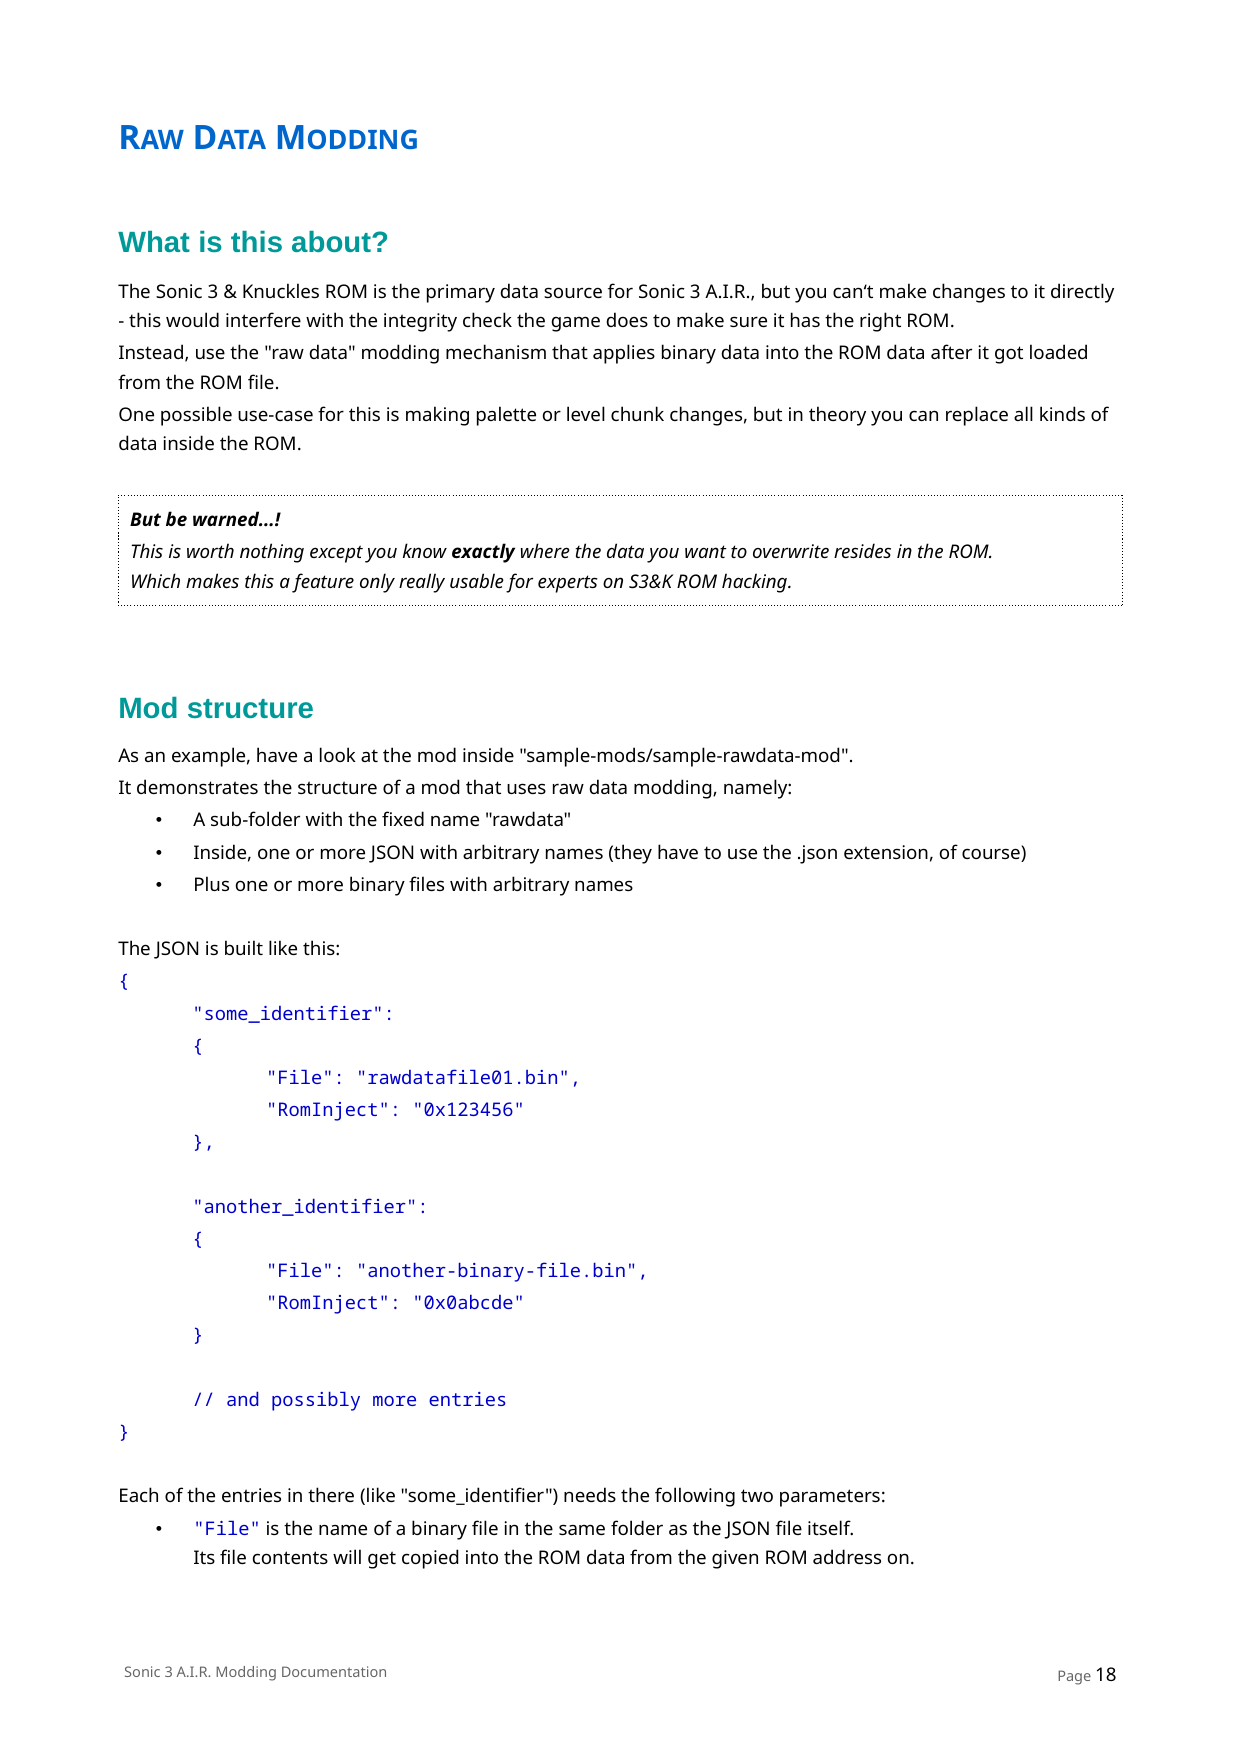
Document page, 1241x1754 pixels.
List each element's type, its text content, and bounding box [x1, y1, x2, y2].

text { [118, 968, 1122, 993]
text "File": "rawdatafile01.bin", [118, 1064, 1122, 1090]
text }, [118, 1129, 1122, 1154]
text Each of the entries in there (like "some_identifier") needs the following two parameters: [118, 1483, 1122, 1508]
text } [118, 1418, 1122, 1444]
subtitle Raw Data Modding [118, 113, 1122, 159]
text "another_identifier": [118, 1193, 1122, 1218]
text } [118, 1322, 1122, 1347]
list The JSON is built like this: [81, 936, 1122, 961]
text The Sonic 3 & Knuckles ROM is the primary data source for Sonic 3 A.I.R., but you can‘t make changes to it directly - this would interfere with the integrity check the game does to make sure it has the right ROM. [118, 278, 1122, 333]
text // and possibly more entries [118, 1386, 1122, 1412]
text "RomInject": "0x0abcde" [118, 1289, 1122, 1315]
text "RomInject": "0x123456" [118, 1096, 1122, 1122]
text It demonstrates the structure of a mod that uses raw data modding, namely: [118, 774, 1122, 800]
text "File": "another-binary-file.bin", [118, 1257, 1122, 1283]
subtitle What is this about? [118, 225, 1122, 259]
text But be warned...! [118, 495, 1122, 527]
text One possible use-case for this is making palette or level chunk changes, but in theory you can replace all kinds of data inside the ROM. [118, 401, 1122, 456]
list Plus one or more binary files with arbitrary names [156, 871, 1122, 897]
list Inside, one or more JSON with arbitrary names (they have to use the .json extension, of course) [156, 839, 1122, 864]
list A sub-folder with the fixed name "rawdata" [156, 807, 1122, 832]
text { [118, 1032, 1122, 1058]
text As an example, have a look at the mod inside "sample-mods/sample-rawdata-mod". [118, 742, 1122, 768]
text This is worth nothing except you know exactly where the data you want to overwrite resides in the ROM. Which makes this a feature only really usable for experts on S3&K ROM hacking. [118, 527, 1122, 606]
text { [118, 1225, 1122, 1251]
list "File" is the name of a binary file in the same folder as the JSON file itself. Its file contents will get copied into the ROM data from the given ROM address on. [156, 1515, 1122, 1570]
subtitle Mod structure [118, 691, 1122, 725]
text "some_identifier": [118, 1000, 1122, 1025]
text Instead, use the "raw data" modding mechanism that applies binary data into the ROM data after it got loaded from the ROM file. [118, 340, 1122, 394]
